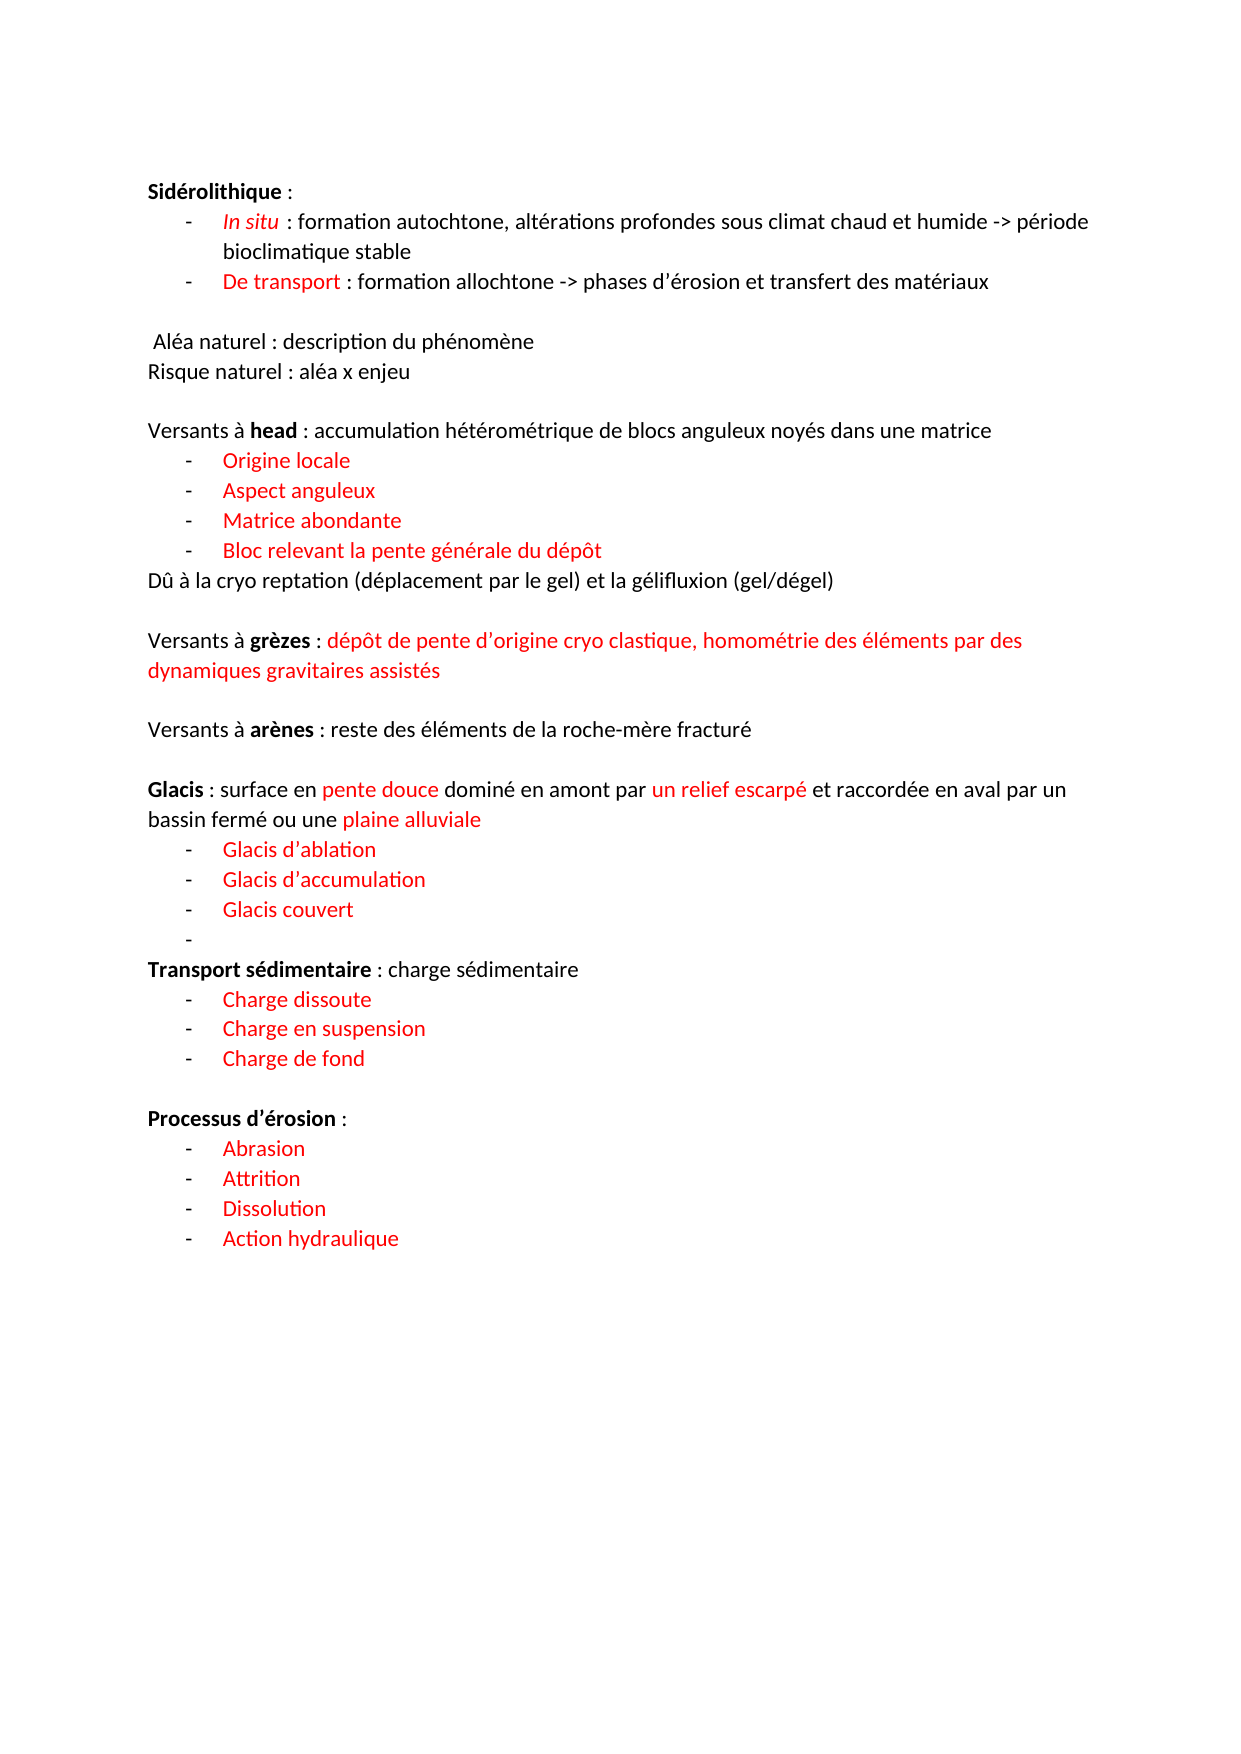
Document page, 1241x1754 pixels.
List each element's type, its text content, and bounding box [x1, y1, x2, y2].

list Charge de fond [185, 1044, 1093, 1072]
list In situ : formation autochtone, altérations profondes sous climat chaud et humide -> période bioclimatique stable [185, 207, 1093, 265]
text Transport sédimentaire : charge sédimentaire [148, 955, 1093, 983]
text Dû à la cryo reptation (déplacement par le gel) et la gélifluxion (gel/dégel) [148, 566, 1093, 594]
text Versants à grèzes : dépôt de pente d’origine cryo clastique, homométrie des éléments par des dynamiques gravitaires assistés [148, 626, 1093, 684]
list Matrice abondante [185, 506, 1093, 534]
text Risque naturel : aléa x enjeu [148, 357, 1093, 385]
text Aléa naturel : description du phénomène [148, 327, 1093, 355]
list Action hydraulique [185, 1224, 1093, 1252]
text Versants à arènes : reste des éléments de la roche-mère fracturé [148, 716, 1093, 744]
list Glacis d’ablation [185, 835, 1093, 863]
list Glacis couvert [185, 895, 1093, 923]
list Charge en suspension [185, 1014, 1093, 1043]
text Sidérolithique : [148, 177, 1093, 206]
list De transport : formation allochtone -> phases d’érosion et transfert des matériaux [185, 267, 1093, 295]
text Versants à head : accumulation hétérométrique de blocs anguleux noyés dans une matrice [148, 417, 1093, 445]
list Abrasion [185, 1134, 1093, 1162]
list Bloc relevant la pente générale du dépôt [185, 536, 1093, 564]
list Dissolution [185, 1194, 1093, 1222]
text Processus d’érosion : [148, 1104, 1093, 1132]
list Glacis d’accumulation [185, 865, 1093, 893]
list Aspect anguleux [185, 476, 1093, 504]
list Origine locale [185, 447, 1093, 474]
list Charge dissoute [185, 985, 1093, 1013]
list Attrition [185, 1164, 1093, 1192]
text Glacis : surface en pente douce dominé en amont par un relief escarpé et raccordée en aval par un bassin fermé ou une plaine alluviale [148, 775, 1093, 833]
